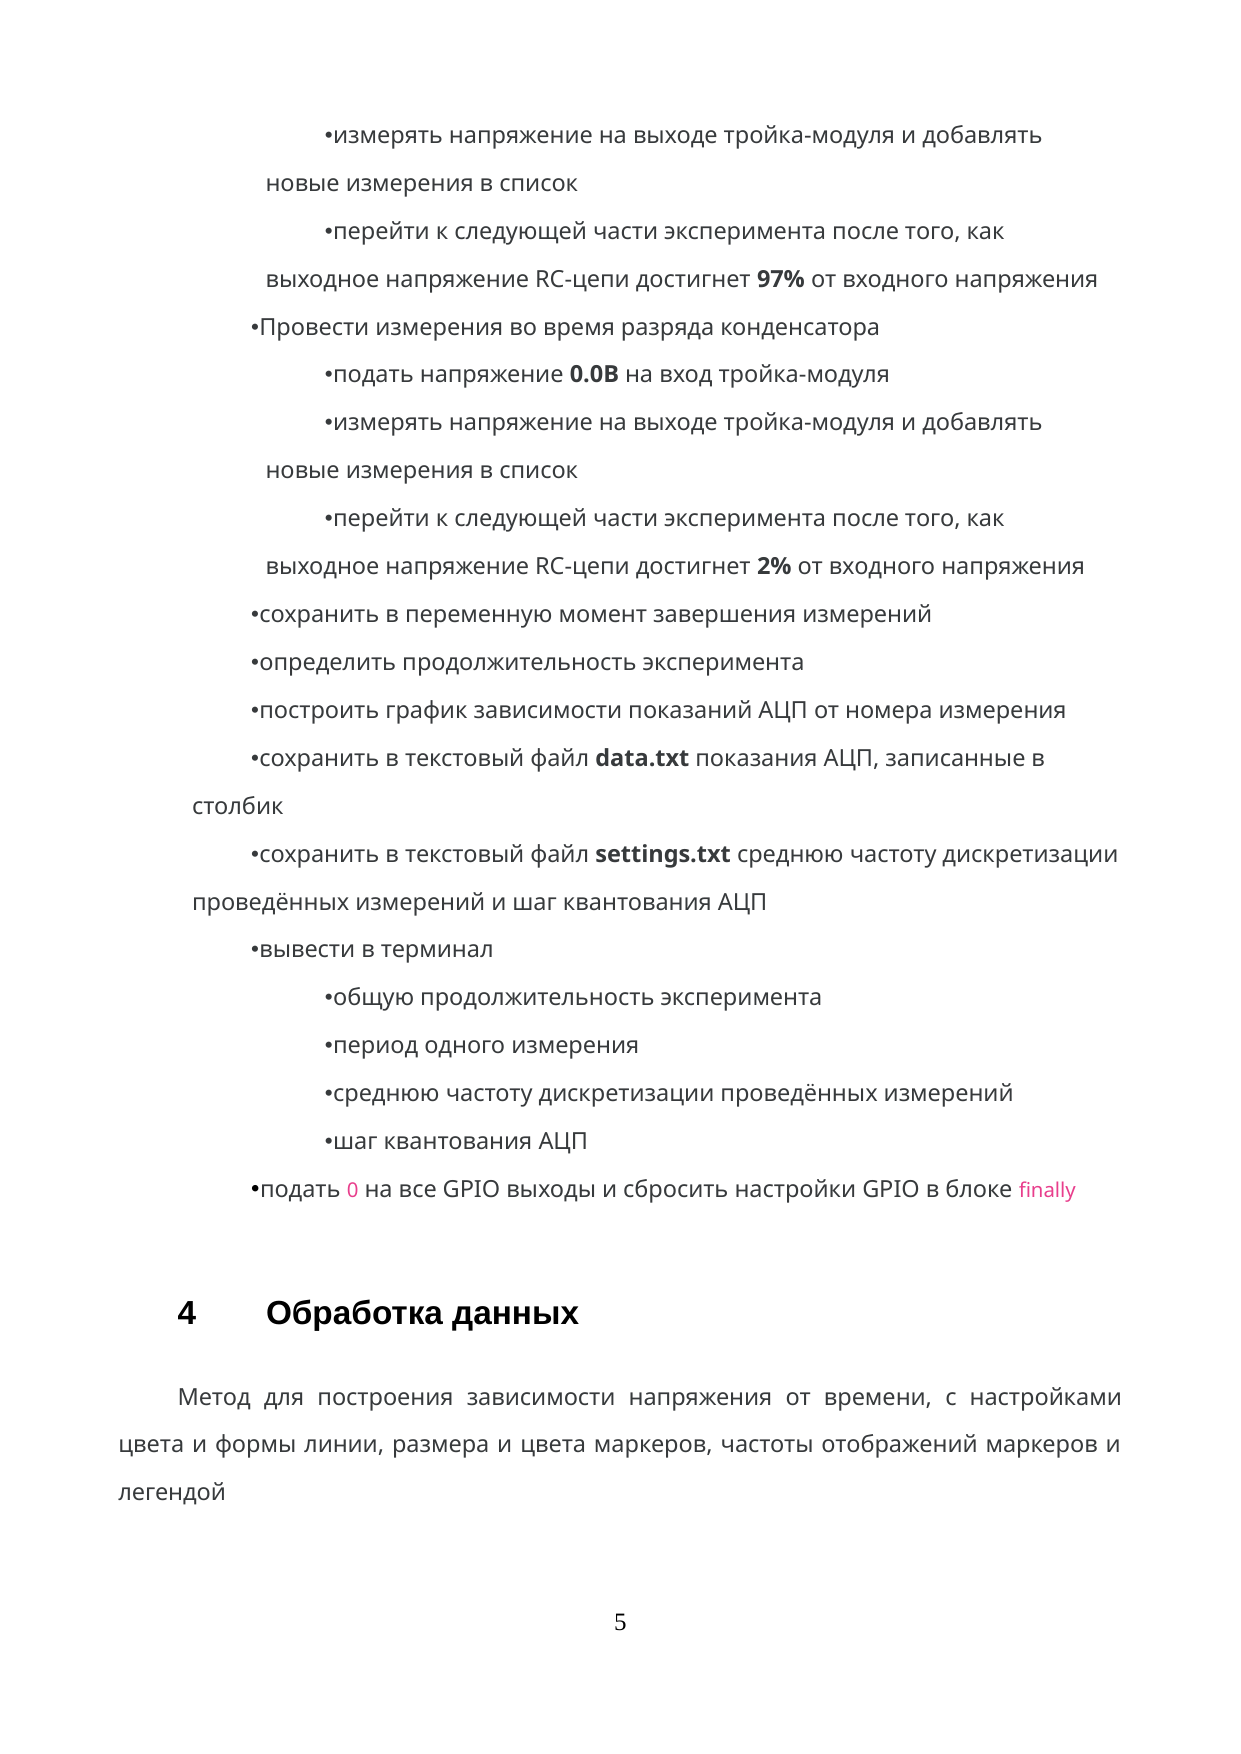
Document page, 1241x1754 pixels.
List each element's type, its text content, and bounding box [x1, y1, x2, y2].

list Провести измерения во время разряда конденсатора [118, 310, 1122, 342]
list общую продолжительность эксперимента [118, 981, 1122, 1013]
subtitle Обработка данных [118, 1293, 1122, 1331]
text Метод для построения зависимости напряжения от времени, с настройками цвета и формы линии, размера и цвета маркеров, частоты отображений маркеров и легендой [118, 1380, 1122, 1508]
list сохранить в текстовый файл settings.txt среднюю частоту дискретизации проведённых измерений и шаг квантования АЦП [118, 837, 1122, 917]
list период одного измерения [118, 1028, 1122, 1061]
list построить график зависимости показаний АЦП от номера измерения [118, 693, 1122, 725]
list подать напряжение 0.0В на вход тройка-модуля [118, 358, 1122, 390]
list подать 0 на все GPIO выходы и сбросить настройки GPIO в блоке finally [118, 1172, 1122, 1204]
list измерять напряжение на выходе тройка-модуля и добавлять новые измерения в список [118, 118, 1122, 198]
list среднюю частоту дискретизации проведённых измерений [118, 1076, 1122, 1108]
list шаг квантования АЦП [118, 1124, 1122, 1156]
list перейти к следующей части эксперимента после того, как выходное напряжение RC-цепи достигнет 97% от входного напряжения [118, 214, 1122, 294]
list перейти к следующей части эксперимента после того, как выходное напряжение RC-цепи достигнет 2% от входного напряжения [118, 501, 1122, 581]
list определить продолжительность эксперимента [118, 645, 1122, 677]
list вывести в терминал [118, 933, 1122, 965]
list сохранить в текстовый файл data.txt показания АЦП, записанные в столбик [118, 741, 1122, 821]
list сохранить в переменную момент завершения измерений [118, 597, 1122, 629]
list измерять напряжение на выходе тройка-модуля и добавлять новые измерения в список [118, 406, 1122, 486]
